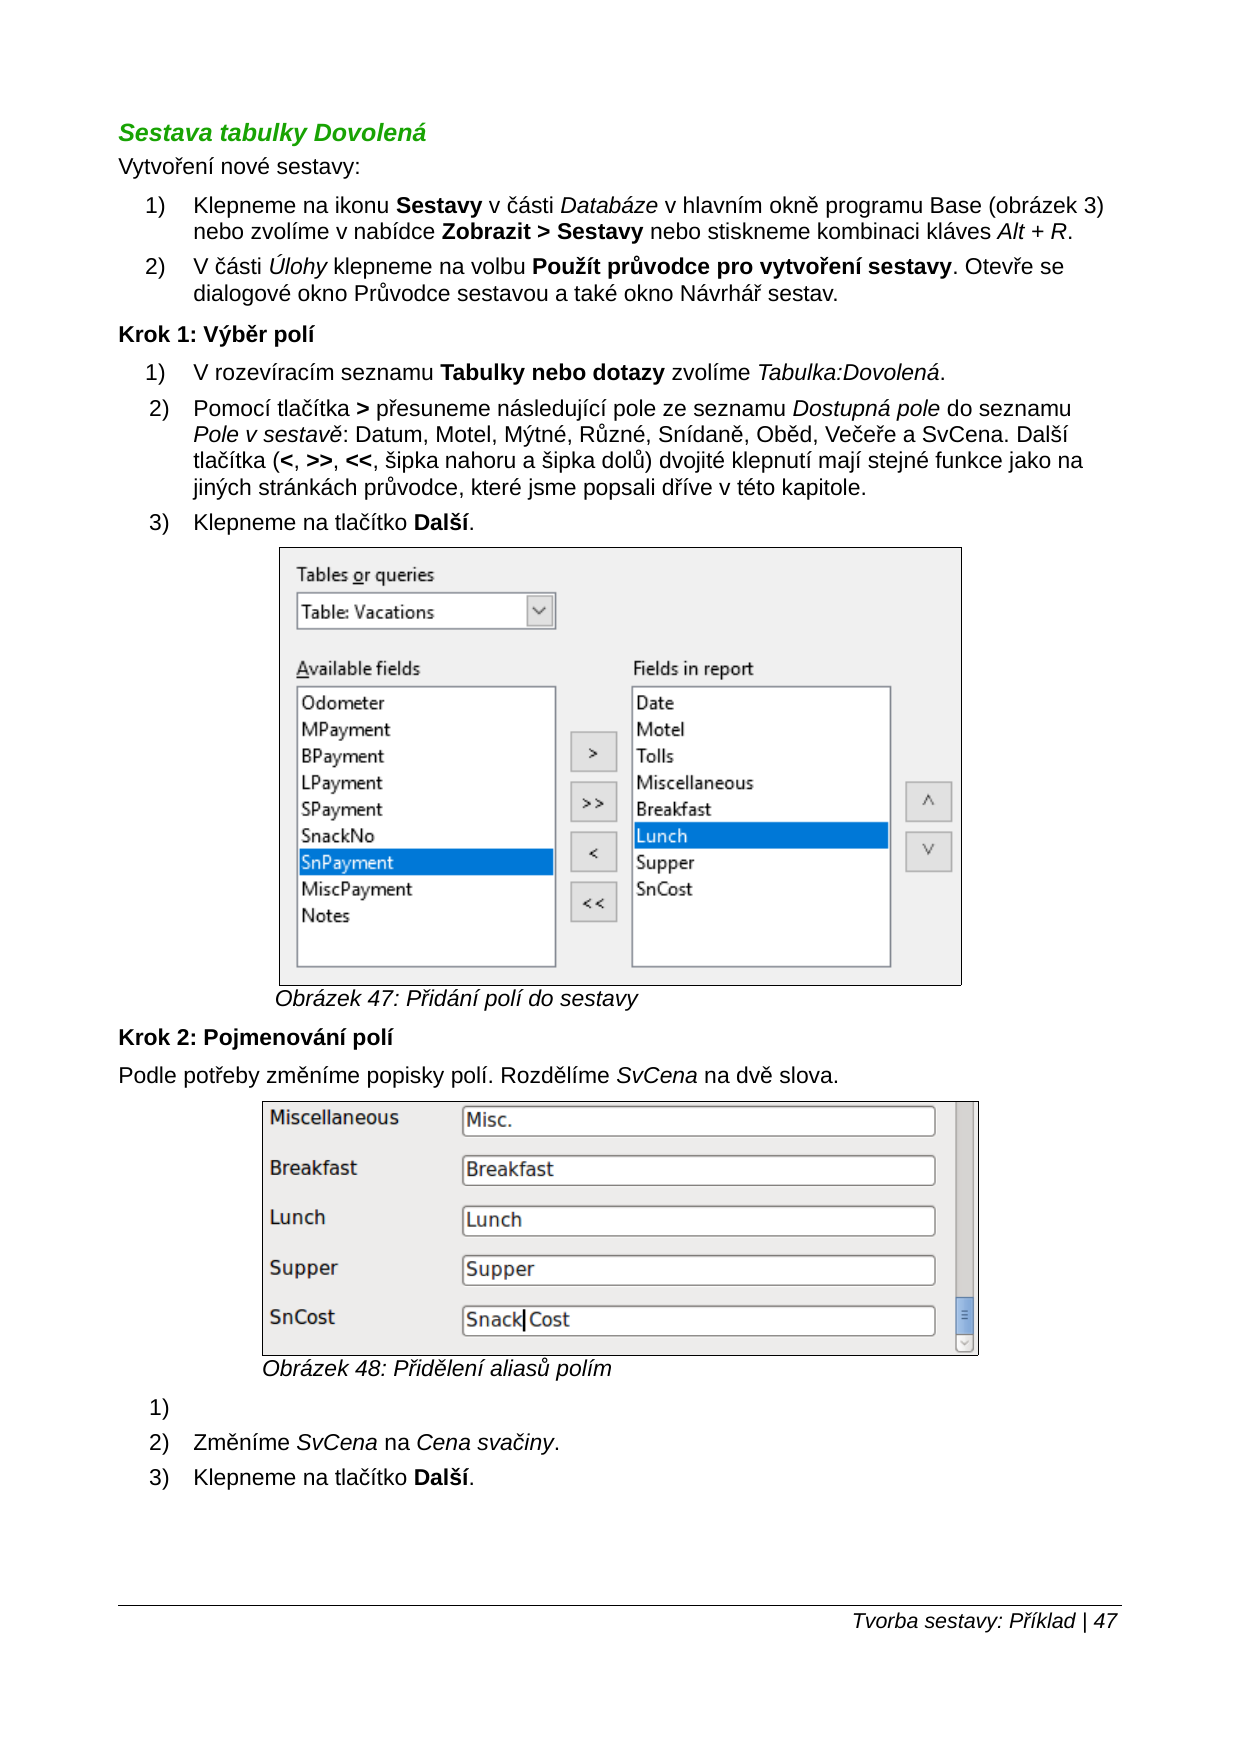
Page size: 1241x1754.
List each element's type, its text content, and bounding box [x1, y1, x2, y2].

picture [263, 1102, 978, 1355]
list Klepneme na tlačítko Další. [169, 509, 1122, 535]
text Krok 2: Pojmenování polí [118, 1023, 1122, 1050]
list V rozevíracím seznamu Tabulky nebo dotazy zvolíme Tabulka:Dovolená. [165, 359, 1122, 386]
text Vytvoření nové sestavy: [118, 153, 1122, 179]
list Změníme SvCena na Cena svačiny. [169, 1429, 1122, 1455]
text Krok 1: Výběr polí [118, 321, 1122, 347]
list Klepneme na tlačítko Další. [169, 1464, 1122, 1490]
text Obrázek 47: Přidání polí do sestavy [274, 547, 966, 1011]
list Klepneme na ikonu Sestavy v části Databáze v hlavním okně programu Base (obrázek 3) nebo zvolíme v nabídce Zobrazit > Sestavy nebo stiskneme kombinaci kláves Alt + R. [165, 192, 1122, 244]
list Pomocí tlačítka > přesuneme následující pole ze seznamu Dostupná pole do seznamu Pole v sestavě: Datum, Motel, Mýtné, Různé, Snídaně, Oběd, Večeře a SvCena. Další tlačítka (<, >>, <<, šipka nahoru a šipka dolů) dvojité klepnutí mají stejné funkce jako na jiných stránkách průvodce, které jsme popsali dříve v této kapitole. [169, 394, 1122, 500]
subtitle Sestava tabulky Dovolená [118, 118, 1122, 147]
picture [280, 548, 961, 985]
text Obrázek 48: Přidělení aliasů polím [262, 1356, 978, 1381]
list V části Úlohy klepneme na volbu Použít průvodce pro vytvoření sestavy. Otevře se dialogové okno Průvodce sestavou a také okno Návrhář sestav. [165, 253, 1122, 306]
text Podle potřeby změníme popisky polí. Rozdělíme SvCena na dvě slova. [118, 1062, 1122, 1089]
